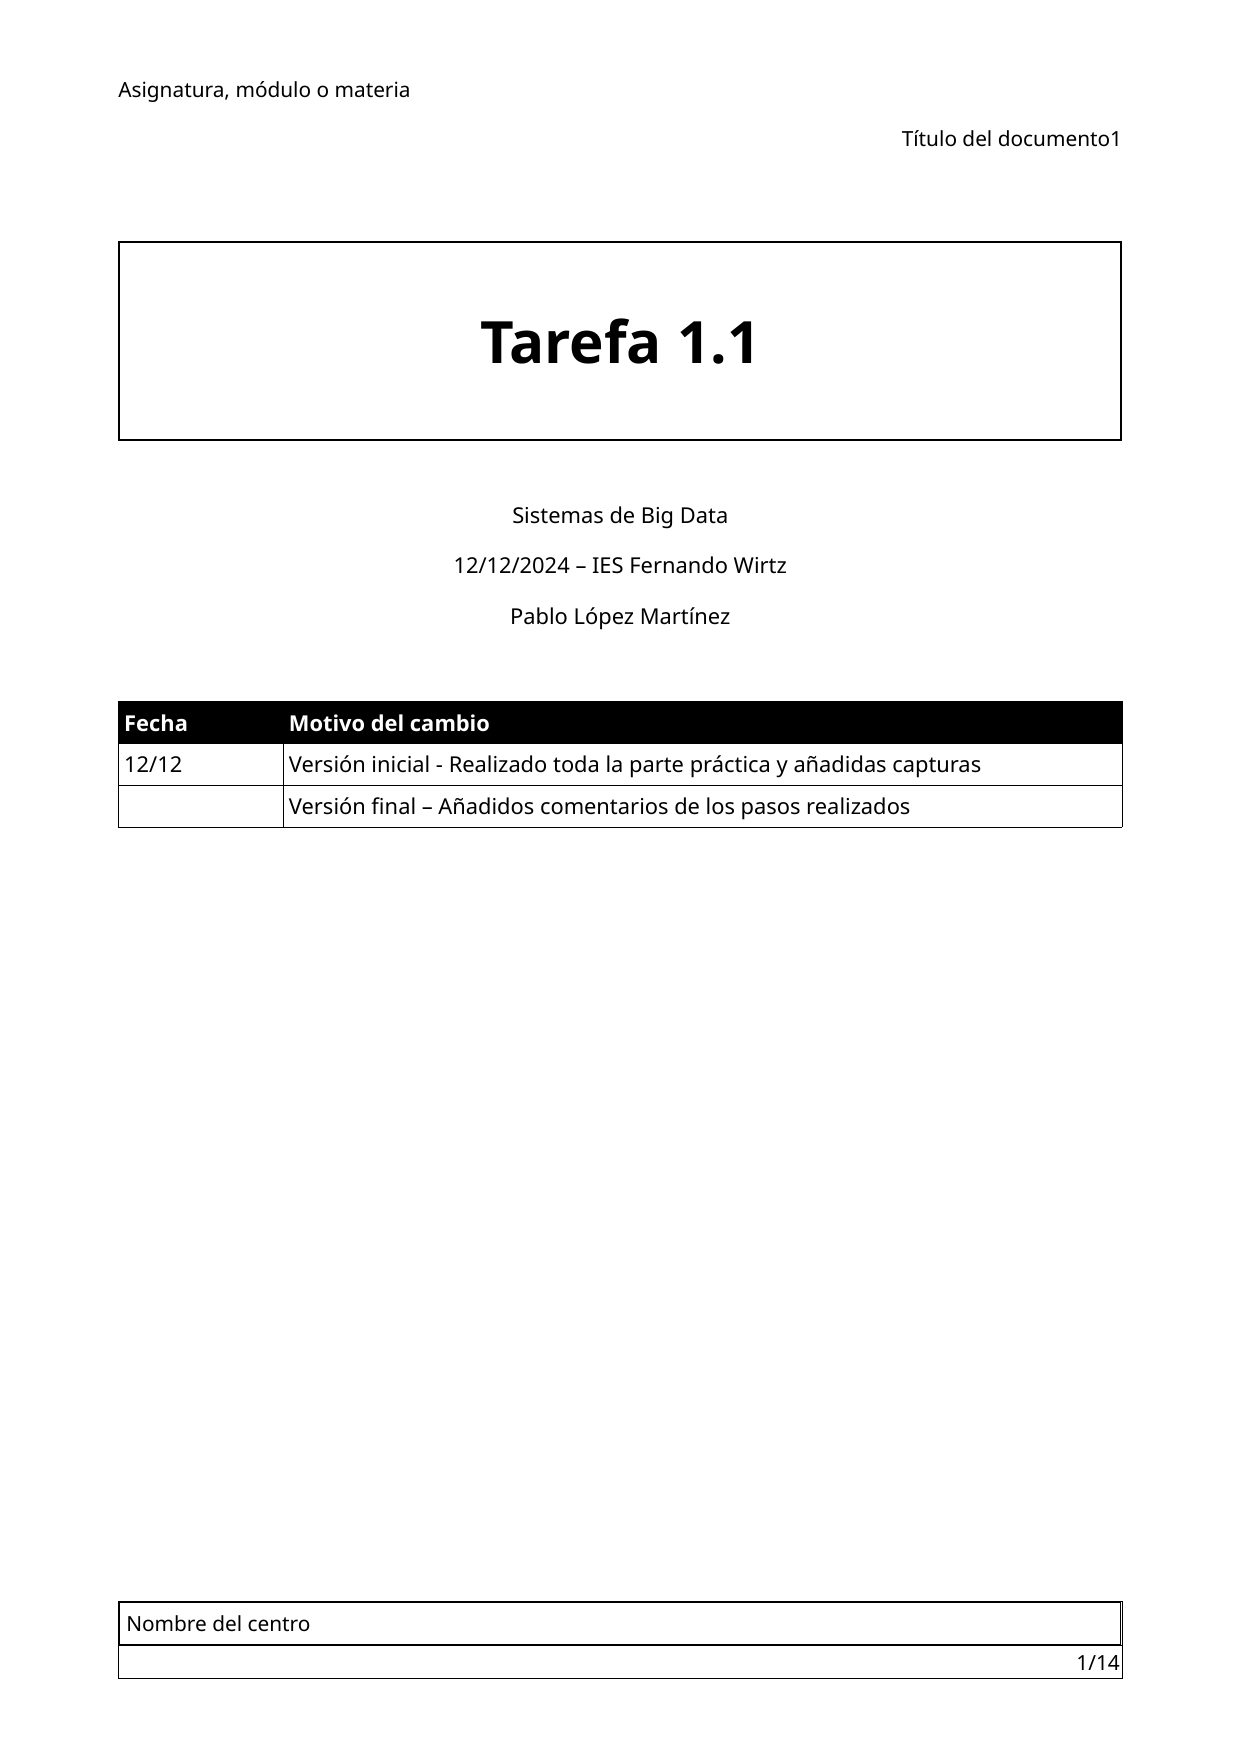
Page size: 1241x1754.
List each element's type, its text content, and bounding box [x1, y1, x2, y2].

text 12/12/2024 – IES Fernando Wirtz [118, 550, 1122, 580]
table_header Motivo del cambio [284, 702, 1122, 743]
table_header Fecha [119, 702, 283, 743]
table_cell 12/12 [119, 744, 283, 785]
table_cell [119, 786, 283, 827]
table_cell Versión inicial - Realizado toda la parte práctica y añadidas capturas [284, 744, 1122, 785]
text Tarefa 1.1 [120, 243, 1120, 439]
table_cell Versión final – Añadidos comentarios de los pasos realizados [284, 786, 1122, 827]
text Pablo López Martínez [118, 601, 1122, 630]
text Sistemas de Big Data [118, 500, 1122, 530]
